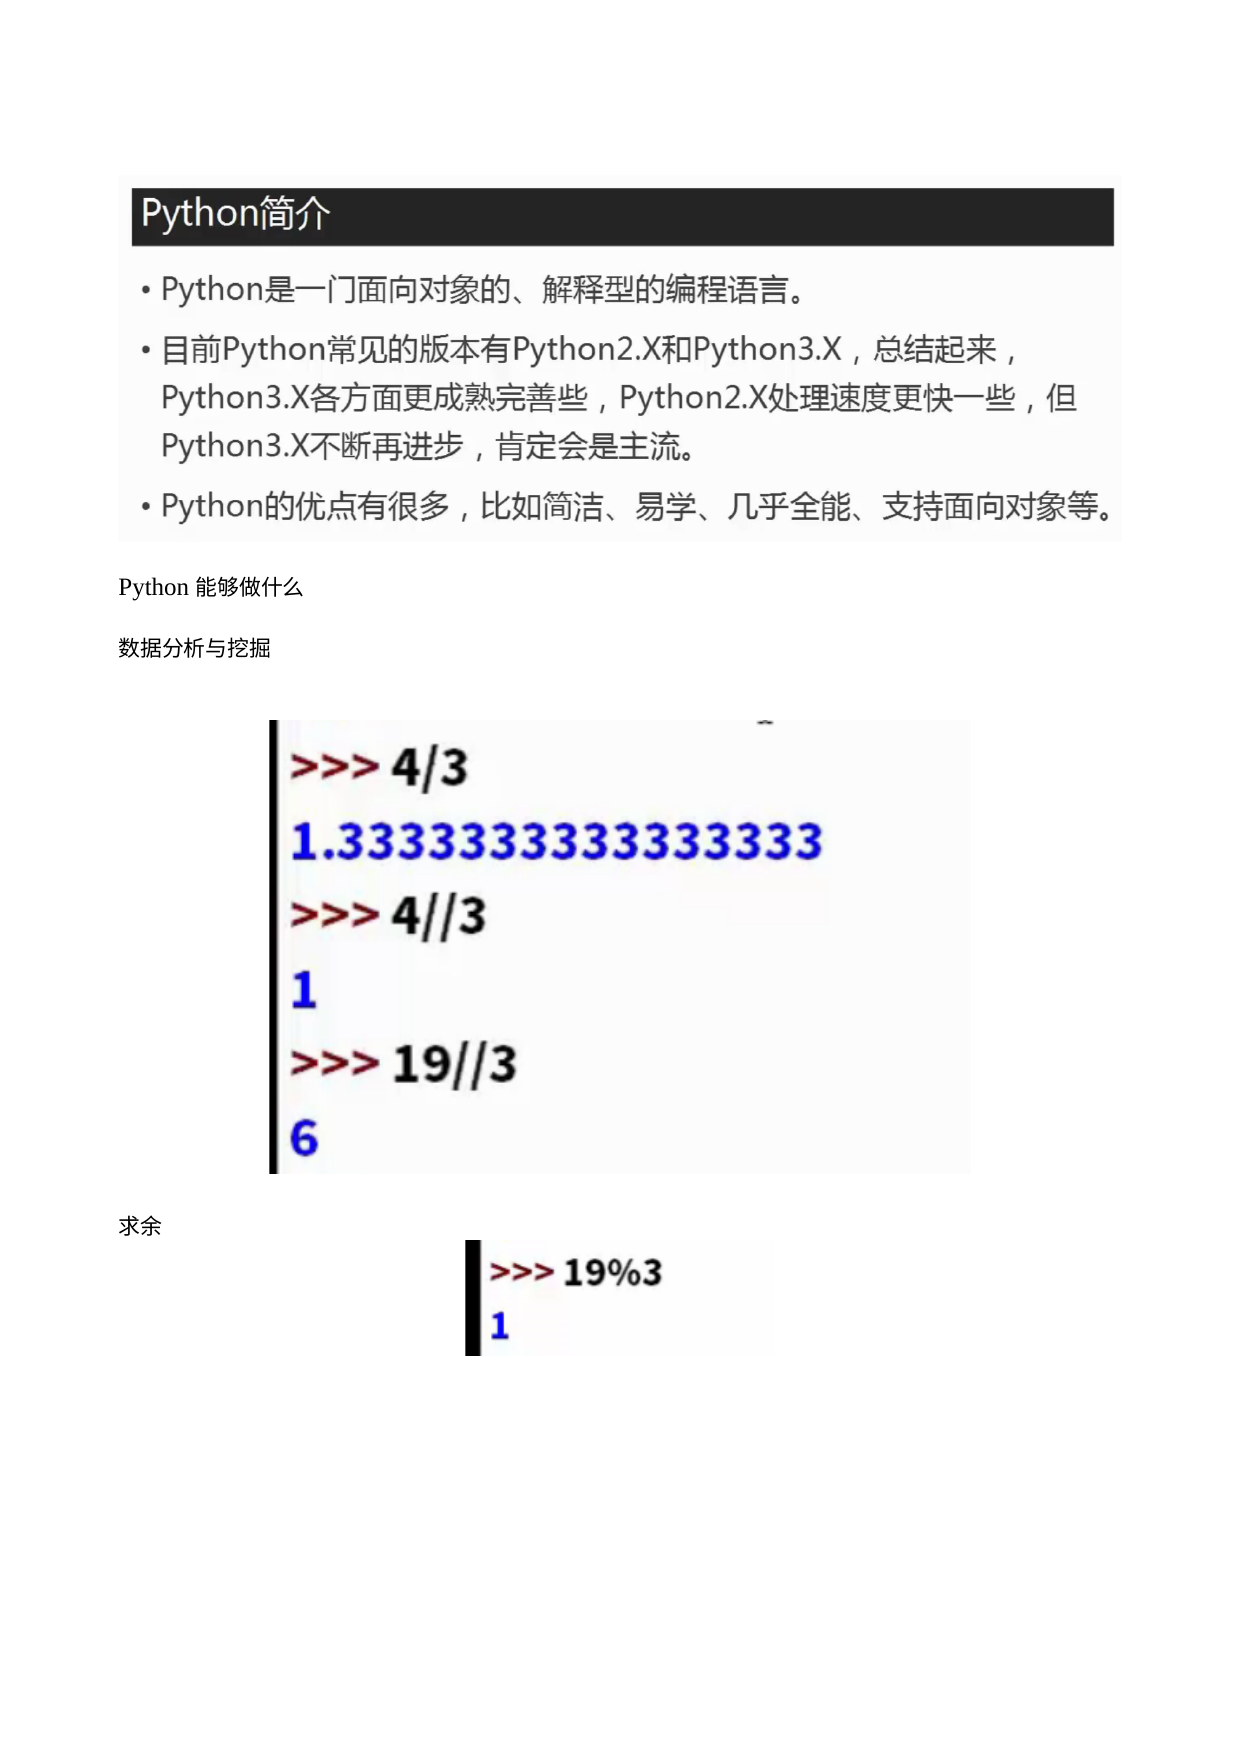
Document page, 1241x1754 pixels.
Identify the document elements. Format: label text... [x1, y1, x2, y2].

text 数据分析与挖掘 [118, 631, 1122, 662]
picture [269, 720, 971, 1174]
text Python 能够做什么 [118, 570, 1122, 602]
text 求余 [118, 1209, 1122, 1240]
picture [465, 1240, 775, 1356]
picture [118, 175, 1123, 542]
